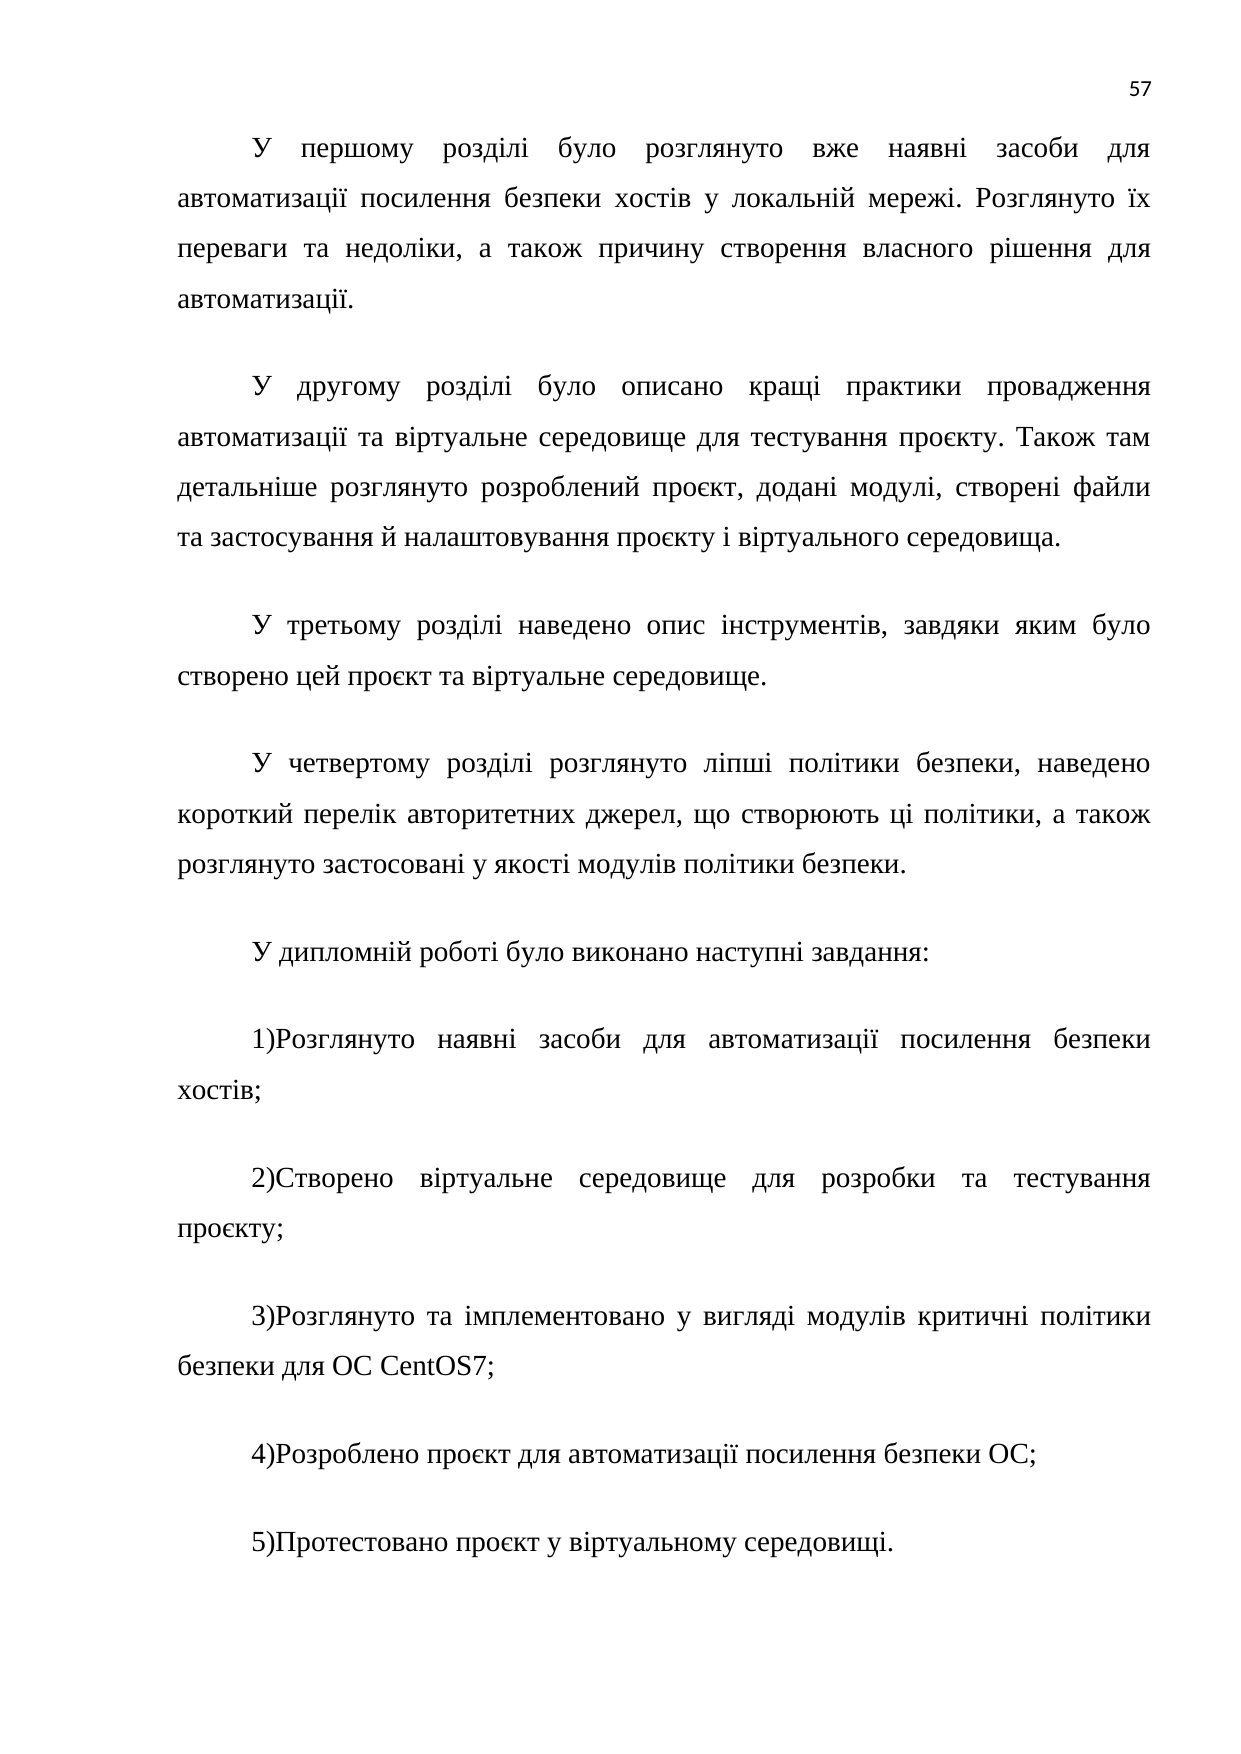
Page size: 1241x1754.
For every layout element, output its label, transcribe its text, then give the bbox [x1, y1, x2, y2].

text У другому розділі було описано кращі практики провадження автоматизації та віртуальне середовище для тестування проєкту. Також там детальніше розглянуто розроблений проєкт, додані модулі, створені файли та застосування й налаштовування проєкту і віртуального середовища. [177, 368, 1152, 553]
text 3)Розглянуто та імплементовано у вигляді модулів критичні політики безпеки для ОС CentOS7; [177, 1298, 1152, 1382]
text 4)Розроблено проєкт для автоматизації посилення безпеки ОС; [177, 1436, 1152, 1469]
text 5)Протестовано проєкт у віртуальному середовищі. [177, 1524, 1152, 1557]
text 2)Створено віртуальне середовище для розробки та тестування проєкту; [177, 1160, 1152, 1244]
text У третьому розділі наведено опис інструментів, завдяки яким було створено цей проєкт та віртуальне середовище. [177, 607, 1152, 691]
text 1)Розглянуто наявні засоби для автоматизації посилення безпеки хостів; [177, 1022, 1152, 1106]
text У дипломній роботі було виконано наступні завдання: [177, 934, 1152, 967]
text У четвертому розділі розглянуто ліпші політики безпеки, наведено короткий перелік авторитетних джерел, що створюють ці політики, а також розглянуто застосовані у якості модулів політики безпеки. [177, 745, 1152, 879]
text У першому розділі було розглянуто вже наявні засоби для автоматизації посилення безпеки хостів у локальній мережі. Розглянуто їх переваги та недоліки, а також причину створення власного рішення для автоматизації. [177, 130, 1152, 314]
